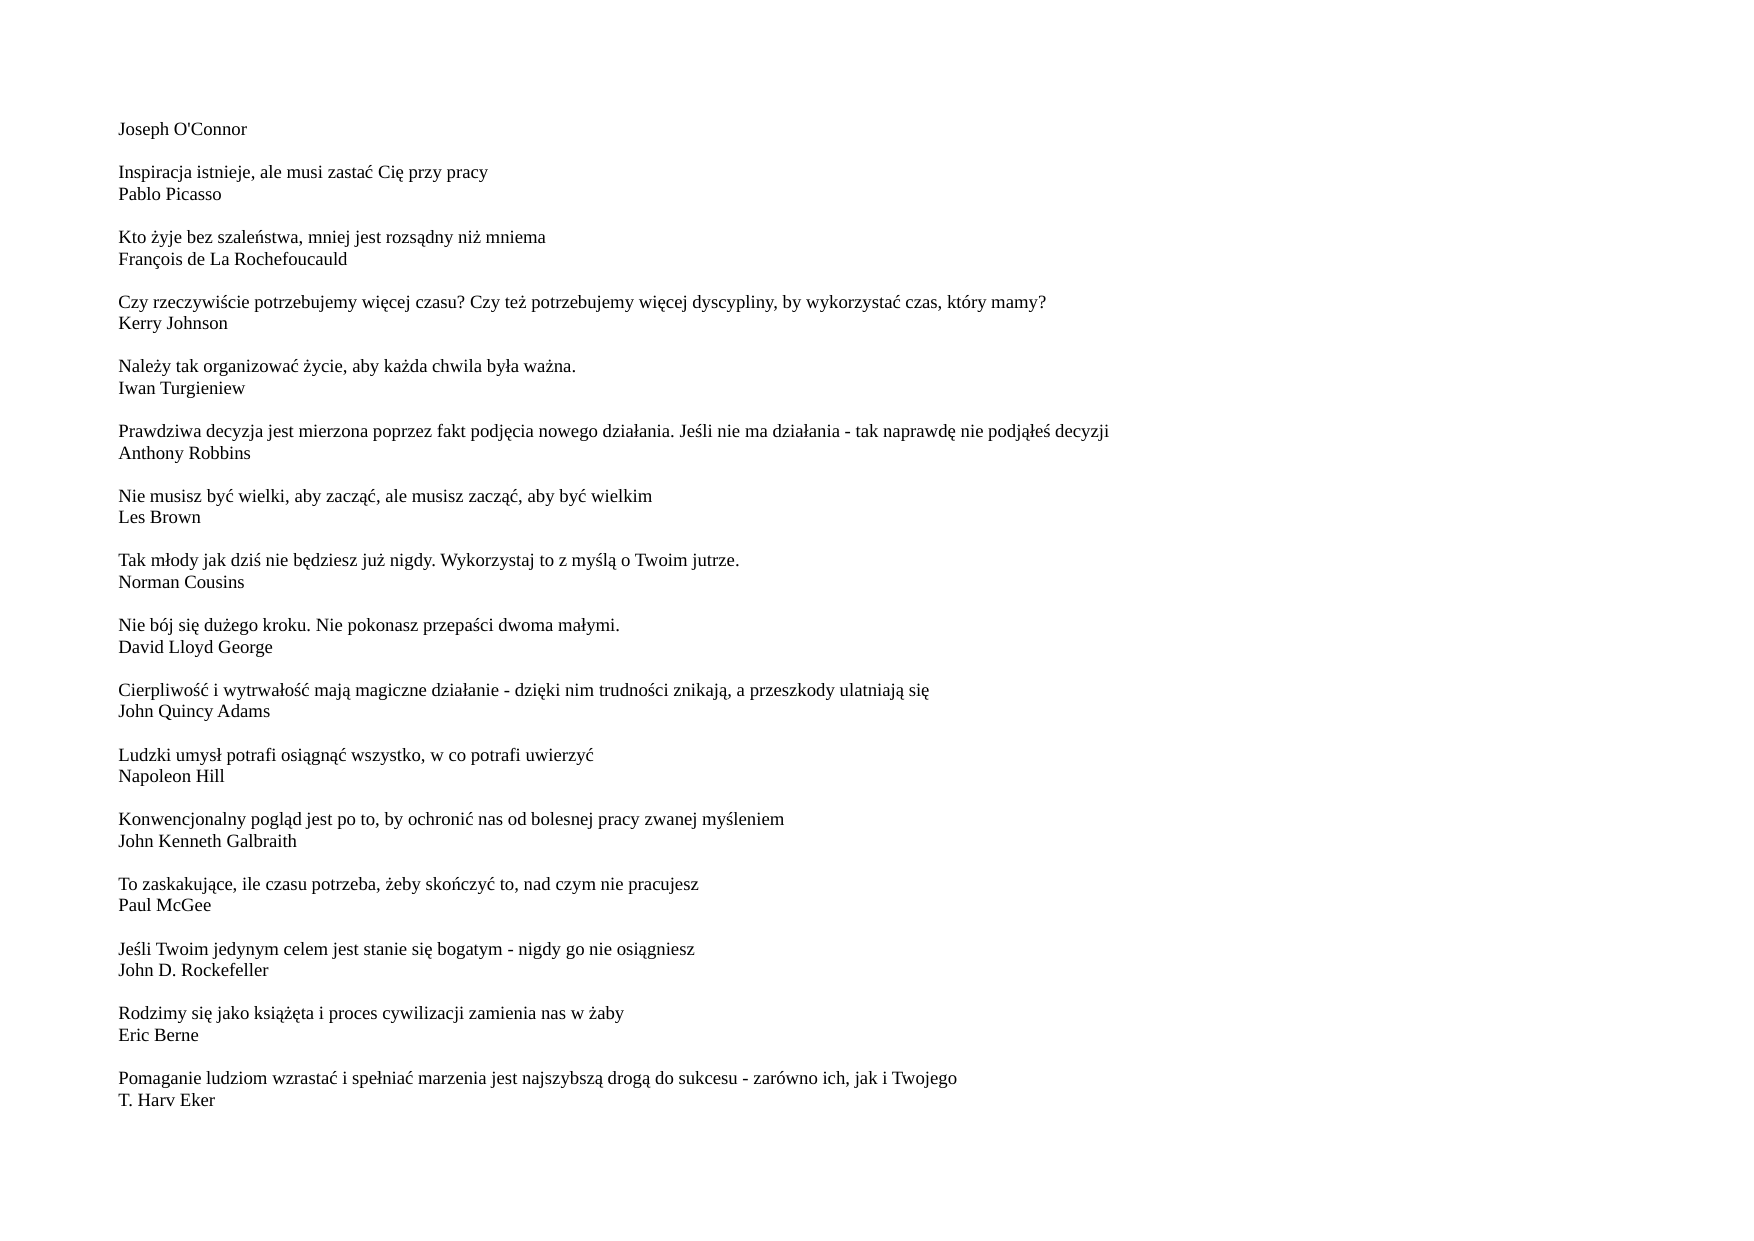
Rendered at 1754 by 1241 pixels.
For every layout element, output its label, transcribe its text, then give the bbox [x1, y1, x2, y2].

text Pablo Picasso [118, 183, 1636, 204]
text Nie bój się dużego kroku. Nie pokonasz przepaści dwoma małymi. [118, 614, 1636, 636]
text Joseph O'Connor [118, 118, 1636, 140]
text Czy rzeczywiście potrzebujemy więcej czasu? Czy też potrzebujemy więcej dyscypliny, by wykorzystać czas, który mamy? [118, 291, 1636, 312]
text Anthony Robbins [118, 442, 1636, 463]
text Inspiracja istnieje, ale musi zastać Cię przy pracy [118, 161, 1636, 183]
text Tak młody jak dziś nie będziesz już nigdy. Wykorzystaj to z myślą o Twoim jutrze. [118, 549, 1636, 571]
text John D. Rockefeller [118, 959, 1636, 981]
text Konwencjonalny pogląd jest po to, by ochronić nas od bolesnej pracy zwanej myśleniem [118, 808, 1636, 830]
text François de La Rochefoucauld [118, 247, 1636, 269]
text Eric Berne [118, 1024, 1636, 1045]
text Należy tak organizować życie, aby każda chwila była ważna. [118, 355, 1636, 377]
text Ludzki umysł potrafi osiągnąć wszystko, w co potrafi uwierzyć [118, 743, 1636, 765]
text John Quincy Adams [118, 700, 1636, 722]
text T. Harv Eker [118, 1088, 1636, 1110]
text Kto żyje bez szaleństwa, mniej jest rozsądny niż mniema [118, 226, 1636, 247]
text Les Brown [118, 506, 1636, 528]
text Kerry Johnson [118, 312, 1636, 334]
text Nie musisz być wielki, aby zacząć, ale musisz zacząć, aby być wielkim [118, 485, 1636, 506]
text Prawdziwa decyzja jest mierzona poprzez fakt podjęcia nowego działania. Jeśli nie ma działania - tak naprawdę nie podjąłeś decyzji [118, 420, 1636, 442]
text Iwan Turgieniew [118, 377, 1636, 398]
text Paul McGee [118, 894, 1636, 916]
text Norman Cousins [118, 571, 1636, 592]
text Jeśli Twoim jedynym celem jest stanie się bogatym - nigdy go nie osiągniesz [118, 937, 1636, 959]
text David Lloyd George [118, 636, 1636, 657]
text To zaskakujące, ile czasu potrzeba, żeby skończyć to, nad czym nie pracujesz [118, 873, 1636, 894]
text Pomaganie ludziom wzrastać i spełniać marzenia jest najszybszą drogą do sukcesu - zarówno ich, jak i Twojego [118, 1067, 1636, 1088]
text Rodzimy się jako książęta i proces cywilizacji zamienia nas w żaby [118, 1002, 1636, 1024]
text John Kenneth Galbraith [118, 830, 1636, 851]
text Cierpliwość i wytrwałość mają magiczne działanie - dzięki nim trudności znikają, a przeszkody ulatniają się [118, 679, 1636, 700]
text Napoleon Hill [118, 765, 1636, 787]
